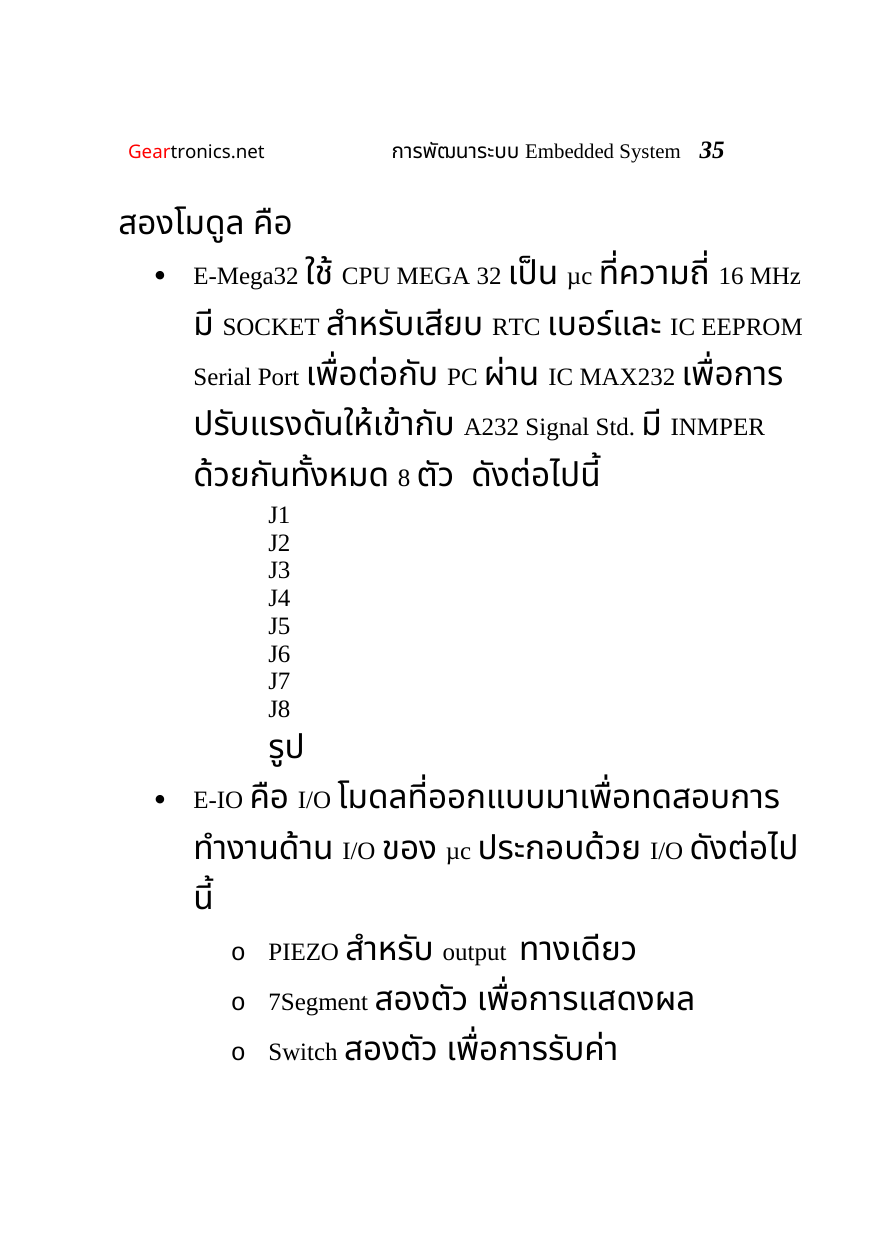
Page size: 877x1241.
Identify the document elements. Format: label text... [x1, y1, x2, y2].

text J8 [268, 695, 818, 723]
list E-Mega32 ใช้ CPU MEGA 32 เป็น µc ที่ความถี่ 16 MHz มี SOCKET สำหรับเสียบ RTC เบอร์และ IC EEPROM Serial Port เพื่อต่อกับ PC ผ่าน IC MAX232 เพื่อการปรับแรงดันให้เข้ากับ A232 Signal Std. มี INMPER ด้วยกันทั้งหมด 8 ตัว ดังต่อไปนี้ [156, 249, 818, 501]
text สองโมดูล คือ [118, 199, 818, 249]
text J2 [268, 529, 818, 557]
list 7Segment สองตัว เพื่อการแสดงผล [231, 975, 818, 1025]
text รูป [268, 723, 818, 773]
text J3 [268, 557, 818, 584]
text J4 J5 [268, 584, 818, 640]
list PIEZO สำหรับ output ทางเดียว [231, 924, 818, 975]
list E-IO คือ I/O โมดลที่ออกแบบมาเพื่อทดสอบการทำงานด้าน I/O ของ µc ประกอบด้วย I/O ดังต่อไปนี้ [156, 773, 818, 924]
text J7 [268, 667, 818, 695]
list Switch สองตัว เพื่อการรับค่า [231, 1025, 818, 1076]
text J6 [268, 640, 818, 667]
text J1 [268, 501, 818, 529]
